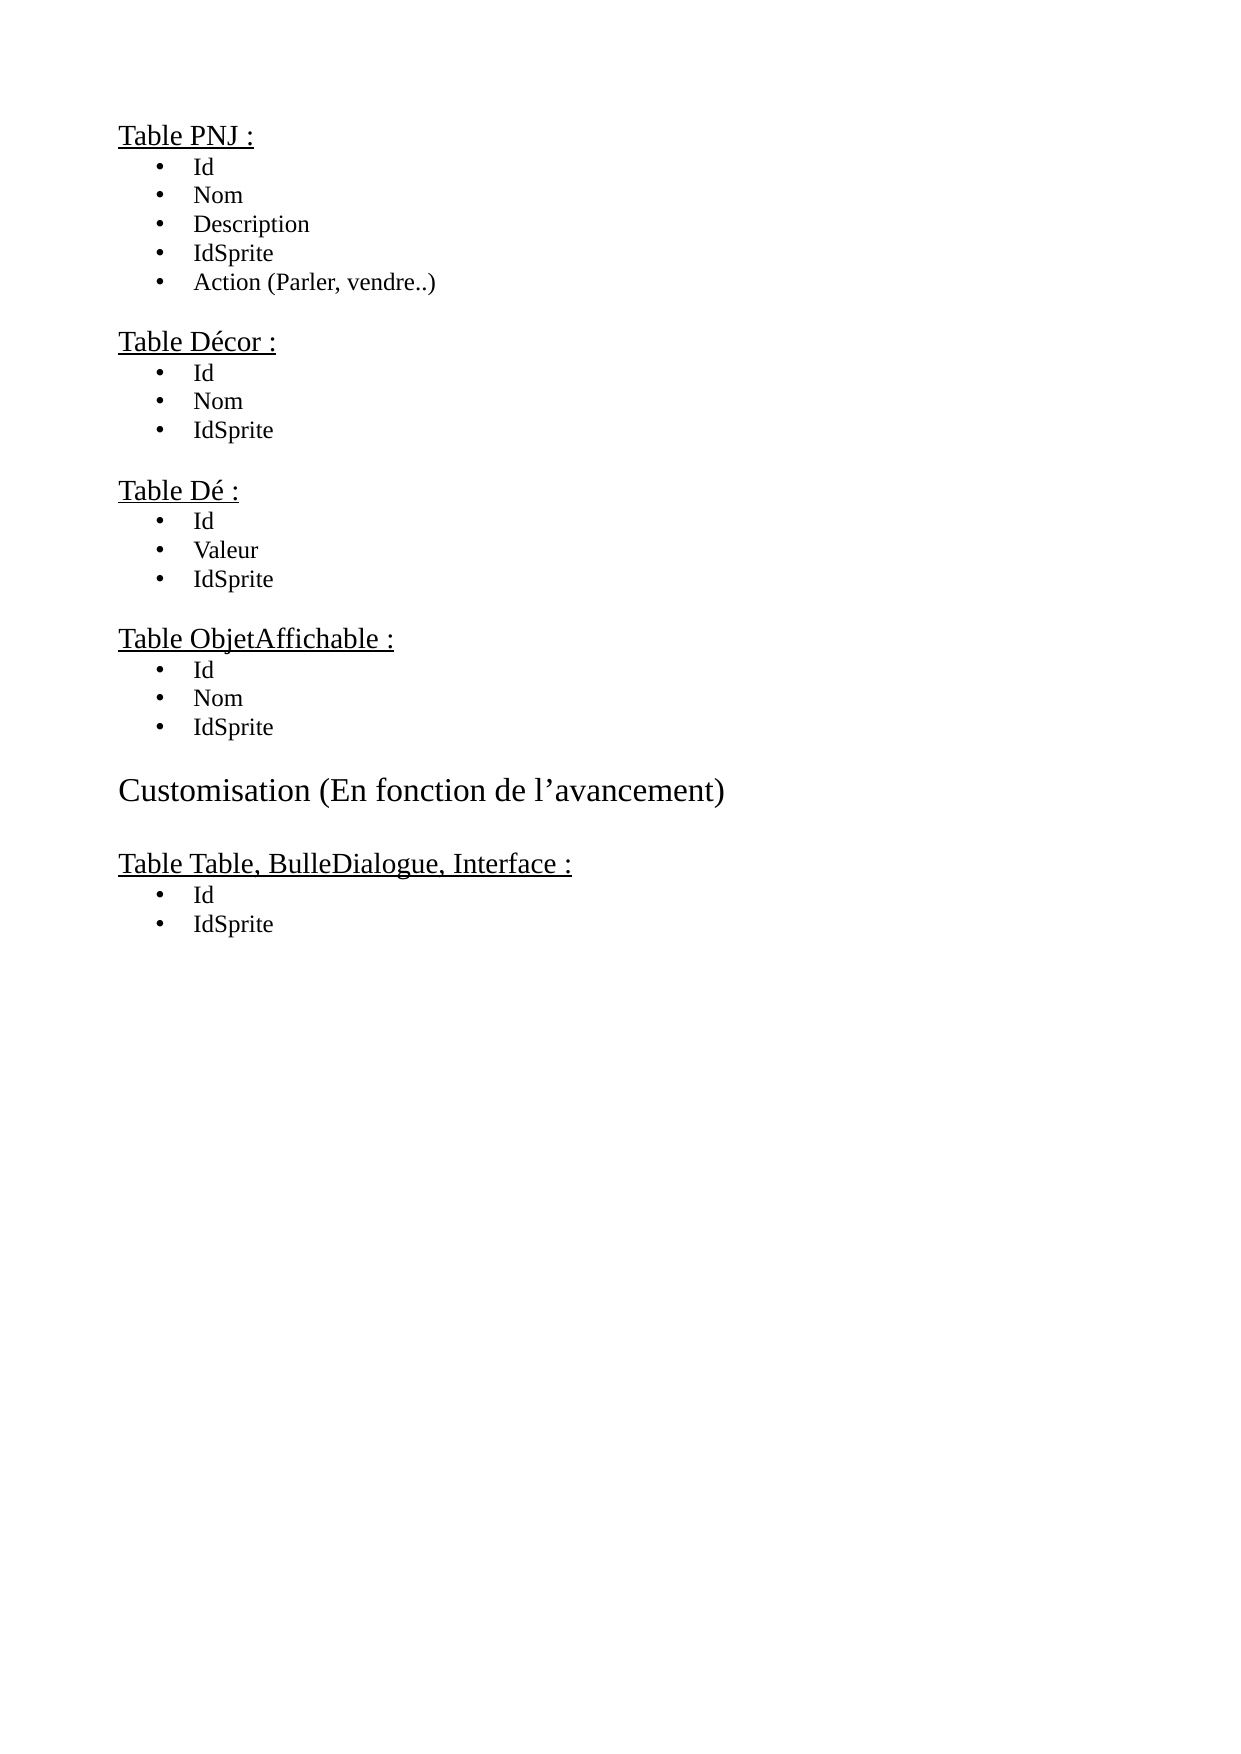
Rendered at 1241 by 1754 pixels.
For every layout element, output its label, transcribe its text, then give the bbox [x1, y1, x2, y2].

text Table Dé : [118, 473, 1122, 506]
list Id [156, 358, 1122, 386]
list Nom [156, 683, 1122, 712]
list IdSprite [156, 238, 1122, 267]
text Table Table, BulleDialogue, Interface : [118, 846, 1122, 880]
list IdSprite [156, 415, 1122, 444]
list IdSprite [156, 564, 1122, 592]
list Id [156, 506, 1122, 535]
list Valeur [156, 535, 1122, 564]
list Action (Parler, vendre..) [156, 267, 1122, 295]
text Table ObjetAffichable : [118, 621, 1122, 655]
list Id [156, 880, 1122, 909]
list IdSprite [156, 712, 1122, 741]
list IdSprite [156, 909, 1122, 937]
text Customisation (En fonction de l’avancement) [118, 770, 1122, 808]
list Nom [156, 180, 1122, 209]
text Table PNJ : [118, 118, 1122, 152]
list Description [156, 209, 1122, 238]
list Nom [156, 386, 1122, 415]
list Id [156, 655, 1122, 683]
text Table Décor : [118, 324, 1122, 358]
list Id [156, 152, 1122, 180]
